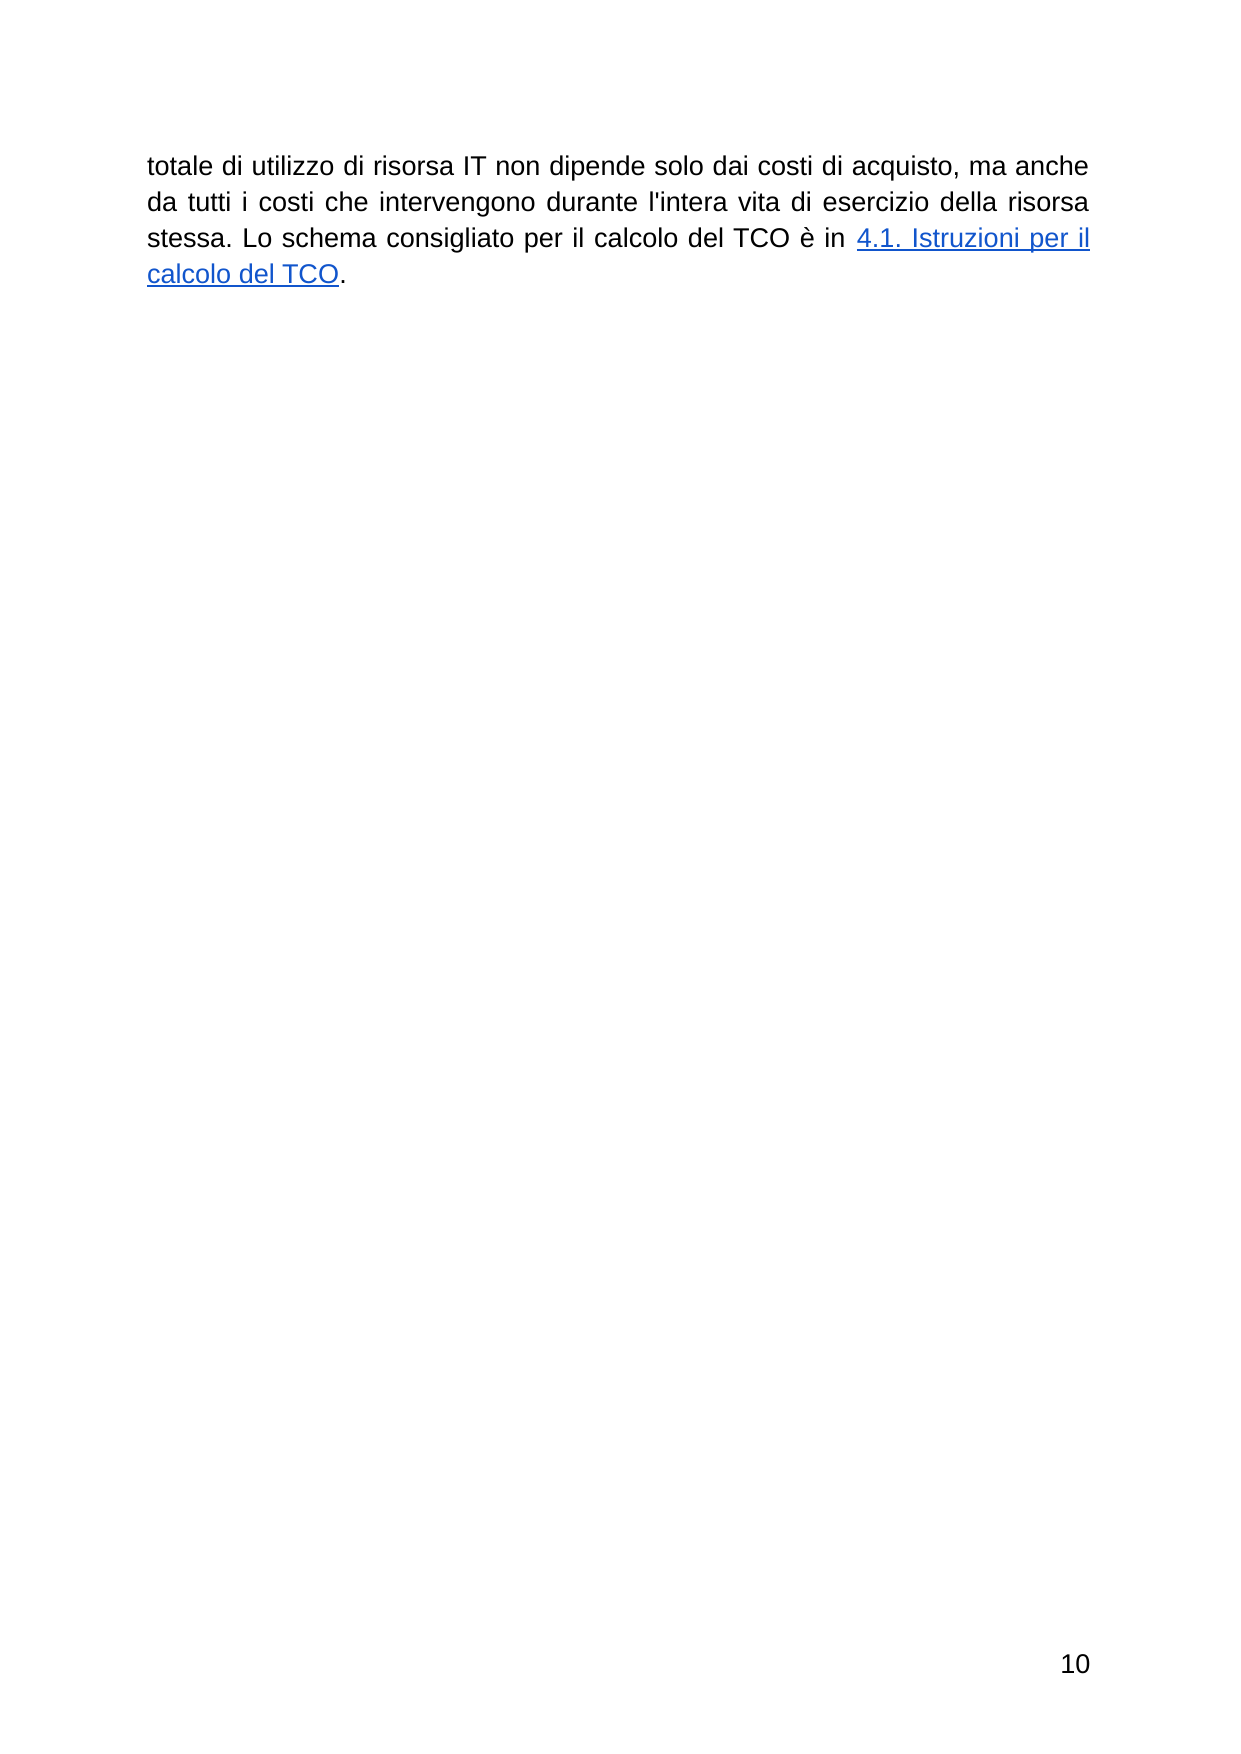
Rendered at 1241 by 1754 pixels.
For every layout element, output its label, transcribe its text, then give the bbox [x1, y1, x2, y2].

text totale di utilizzo di risorsa IT non dipende solo dai costi di acquisto, ma anche da tutti i costi che intervengono durante l'intera vita di esercizio della risorsa stessa. Lo schema consigliato per il calcolo del TCO è in 4.1. Istruzioni per il calcolo del TCO. [147, 150, 1090, 289]
